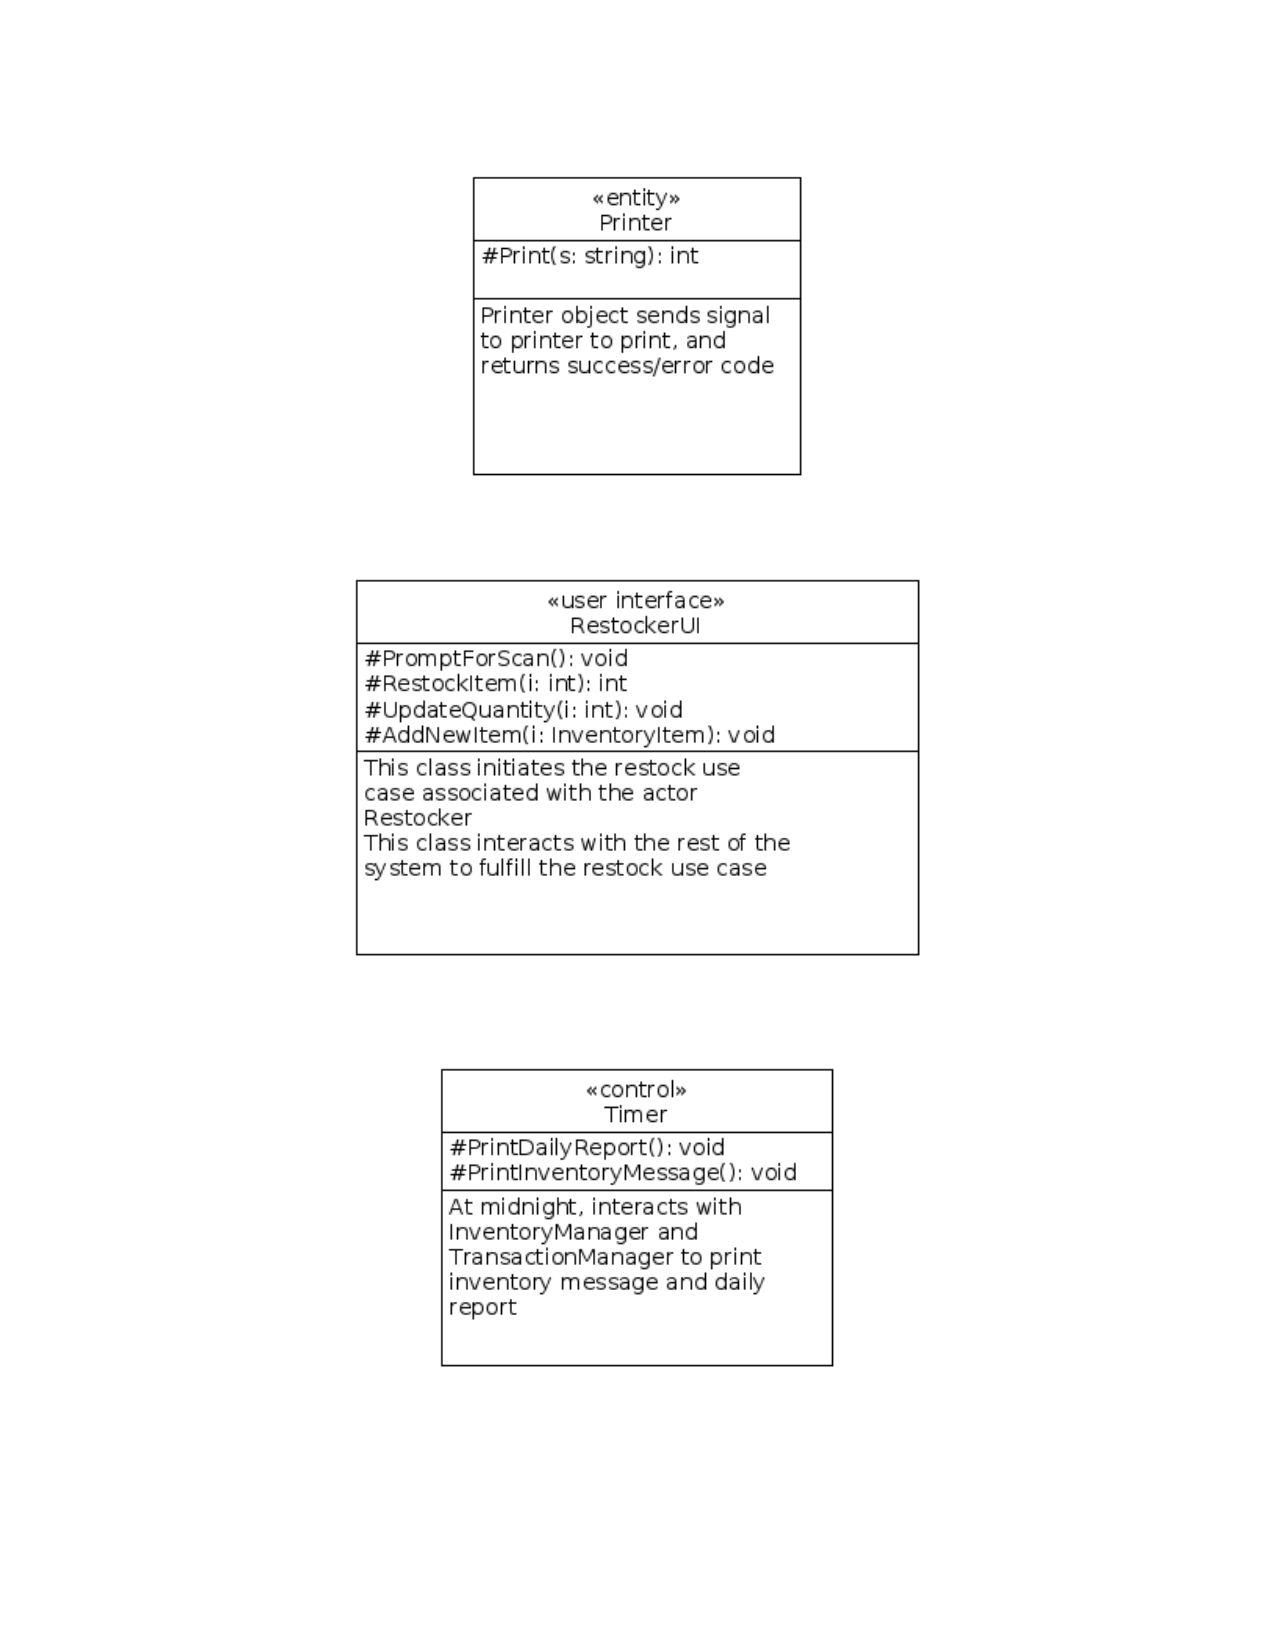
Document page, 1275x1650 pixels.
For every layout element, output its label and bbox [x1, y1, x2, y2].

picture [411, 1038, 864, 1398]
picture [442, 146, 833, 507]
picture [325, 549, 951, 987]
